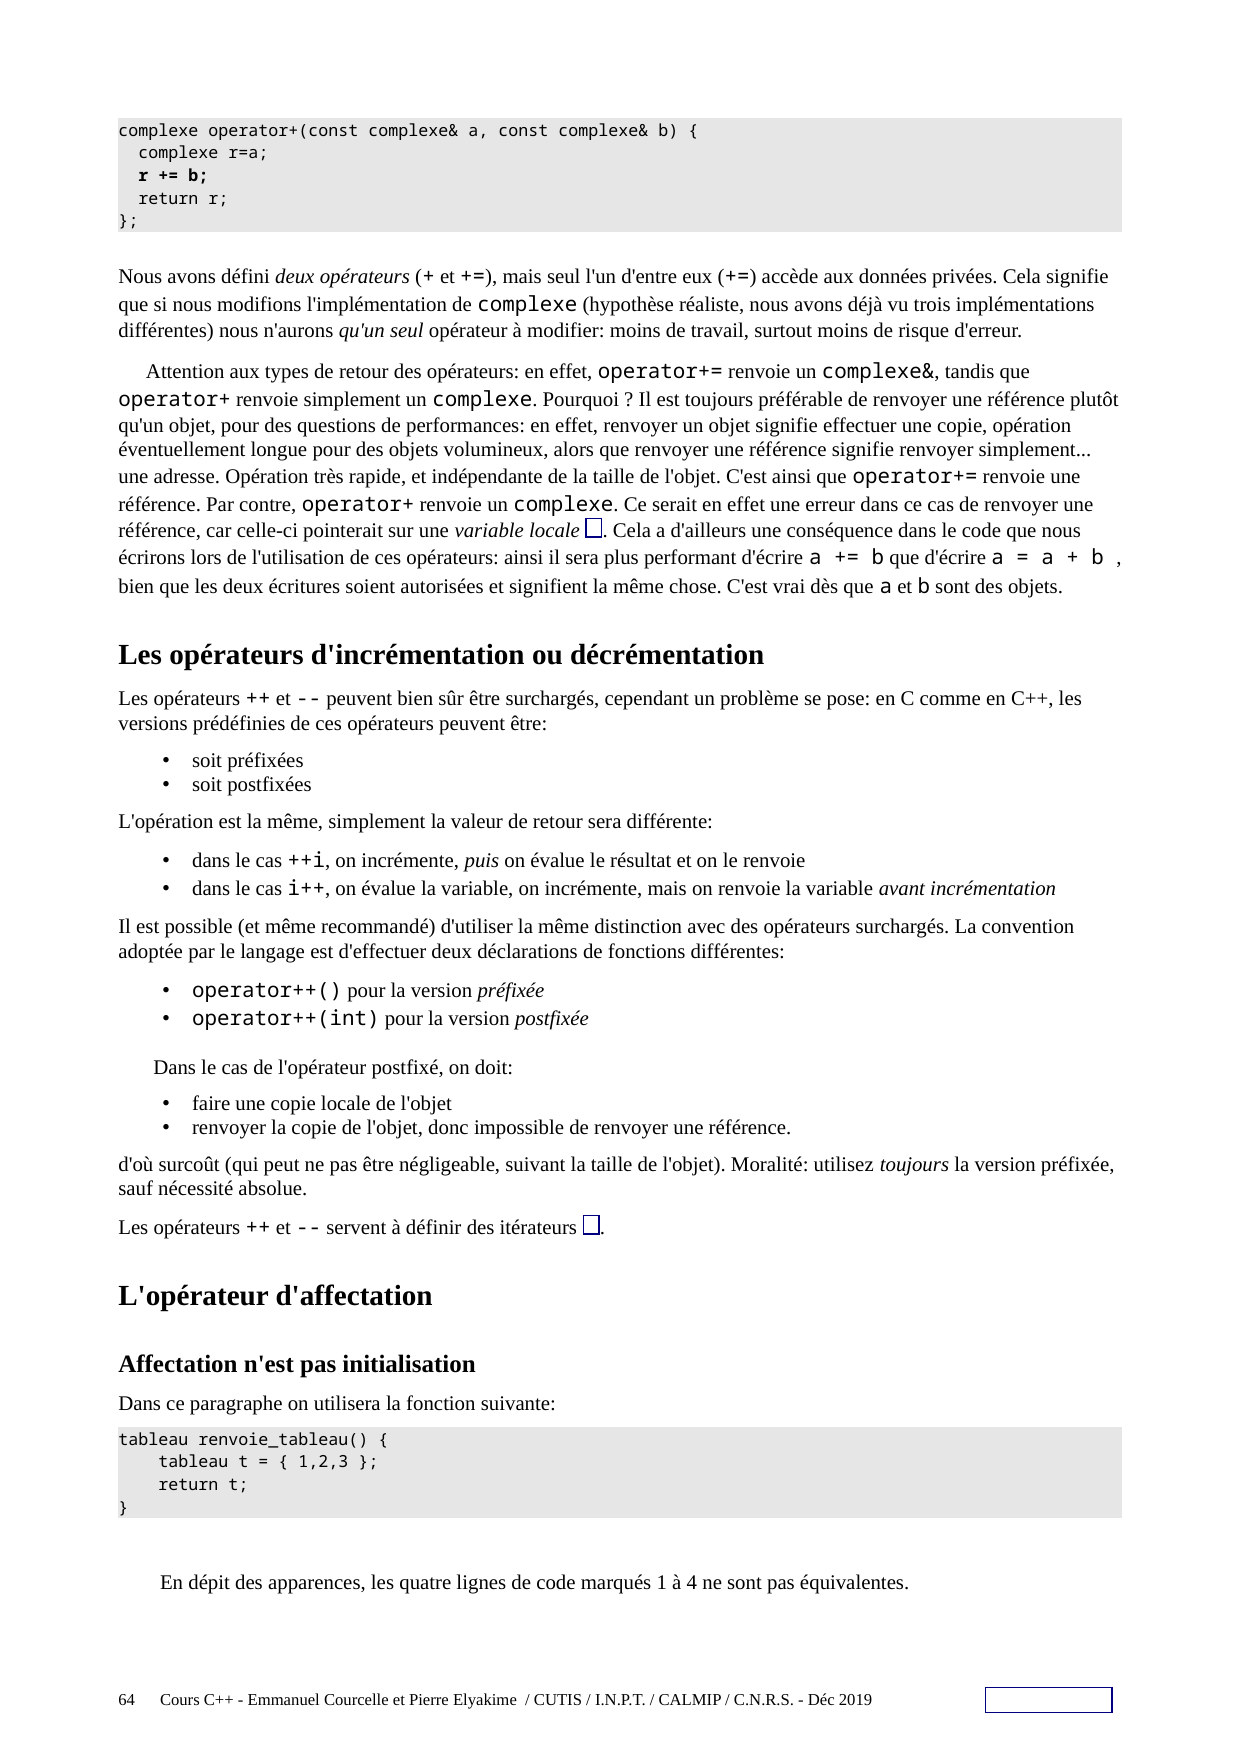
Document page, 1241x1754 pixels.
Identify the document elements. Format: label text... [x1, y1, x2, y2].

text return r; [118, 186, 1122, 209]
text Dans le cas de l'opérateur postfixé, on doit: [118, 1044, 1122, 1079]
list soit postfixées [162, 772, 1122, 796]
text r += b; [118, 163, 1122, 186]
text tableau renvoie_tableau() { [118, 1427, 1122, 1450]
list operator++() pour la version préfixée [162, 975, 1122, 1003]
list renvoyer la copie de l'objet, donc impossible de renvoyer une référence. [162, 1115, 1122, 1139]
subtitle L'opérateur d'affectation [118, 1278, 1122, 1312]
text Nous avons défini deux opérateurs (+ et +=), mais seul l'un d'entre eux (+=) accède aux données privées. Cela signifie que si nous modifions l'implémentation de complexe (hypothèse réaliste, nous avons déjà vu trois implémentations différentes) nous n'aurons qu'un seul opérateur à modifier: moins de travail, surtout moins de risque d'erreur. [118, 261, 1122, 342]
text } [118, 1495, 1122, 1518]
text complexe r=a; [118, 141, 1122, 163]
text En dépit des apparences, les quatre lignes de code marqués 1 à 4 ne sont pas équivalentes. [118, 1548, 1122, 1594]
text Il est possible (et même recommandé) d'utiliser la même distinction avec des opérateurs surchargés. La convention adoptée par le langage est d'effectuer deux déclarations de fonctions différentes: [118, 914, 1122, 963]
text }; [118, 209, 1122, 232]
text L'opération est la même, simplement la valeur de retour sera différente: [118, 808, 1122, 833]
list faire une copie locale de l'objet [162, 1091, 1122, 1115]
list soit préfixées [162, 748, 1122, 772]
text d'où surcoût (qui peut ne pas être négligeable, suivant la taille de l'objet). Moralité: utilisez toujours la version préfixée, sauf nécessité absolue. [118, 1152, 1122, 1200]
text Les opérateurs ++ et -- peuvent bien sûr être surchargés, cependant un problème se pose: en C comme en C++, les versions prédéfinies de ces opérateurs peuvent être: [118, 683, 1122, 735]
text tableau t = { 1,2,3 }; [118, 1450, 1122, 1473]
text Attention aux types de retour des opérateurs: en effet, operator+= renvoie un complexe&, tandis que operator+ renvoie simplement un complexe. Pourquoi ? Il est toujours préférable de renvoyer une référence plutôt qu'un objet, pour des questions de performances: en effet, renvoyer un objet signifie effectuer une copie, opération éventuellement longue pour des objets volumineux, alors que renvoyer une référence signifie renvoyer simplement... une adresse. Opération très rapide, et indépendante de la taille de l'objet. C'est ainsi que operator+= renvoie une référence. Par contre, operator+ renvoie un complexe. Ce serait en effet une erreur dans ce cas de renvoyer une référence, car celle-ci pointerait sur une variable locale . Cela a d'ailleurs une conséquence dans le code que nous écrirons lors de l'utilisation de ces opérateurs: ainsi il sera plus performant d'écrire a += b que d'écrire a = a + b , bien que les deux écritures soient autorisées et signifient la même chose. C'est vrai dès que a et b sont des objets. [118, 354, 1122, 599]
list operator++(int) pour la version postfixée [162, 1003, 1122, 1032]
list dans le cas ++i, on incrémente, puis on évalue le résultat et on le renvoie [162, 845, 1122, 873]
text return t; [118, 1473, 1122, 1495]
text Les opérateurs ++ et -- servent à définir des itérateurs . [118, 1212, 1122, 1241]
list dans le cas i++, on évalue la variable, on incrémente, mais on renvoie la variable avant incrémentation [162, 873, 1122, 902]
subtitle Affectation n'est pas initialisation [118, 1349, 1122, 1378]
text complexe operator+(const complexe& a, const complexe& b) { [118, 118, 1122, 141]
subtitle Les opérateurs d'incrémentation ou décrémentation [118, 637, 1122, 670]
text Dans ce paragraphe on utilisera la fonction suivante: [118, 1391, 1122, 1415]
